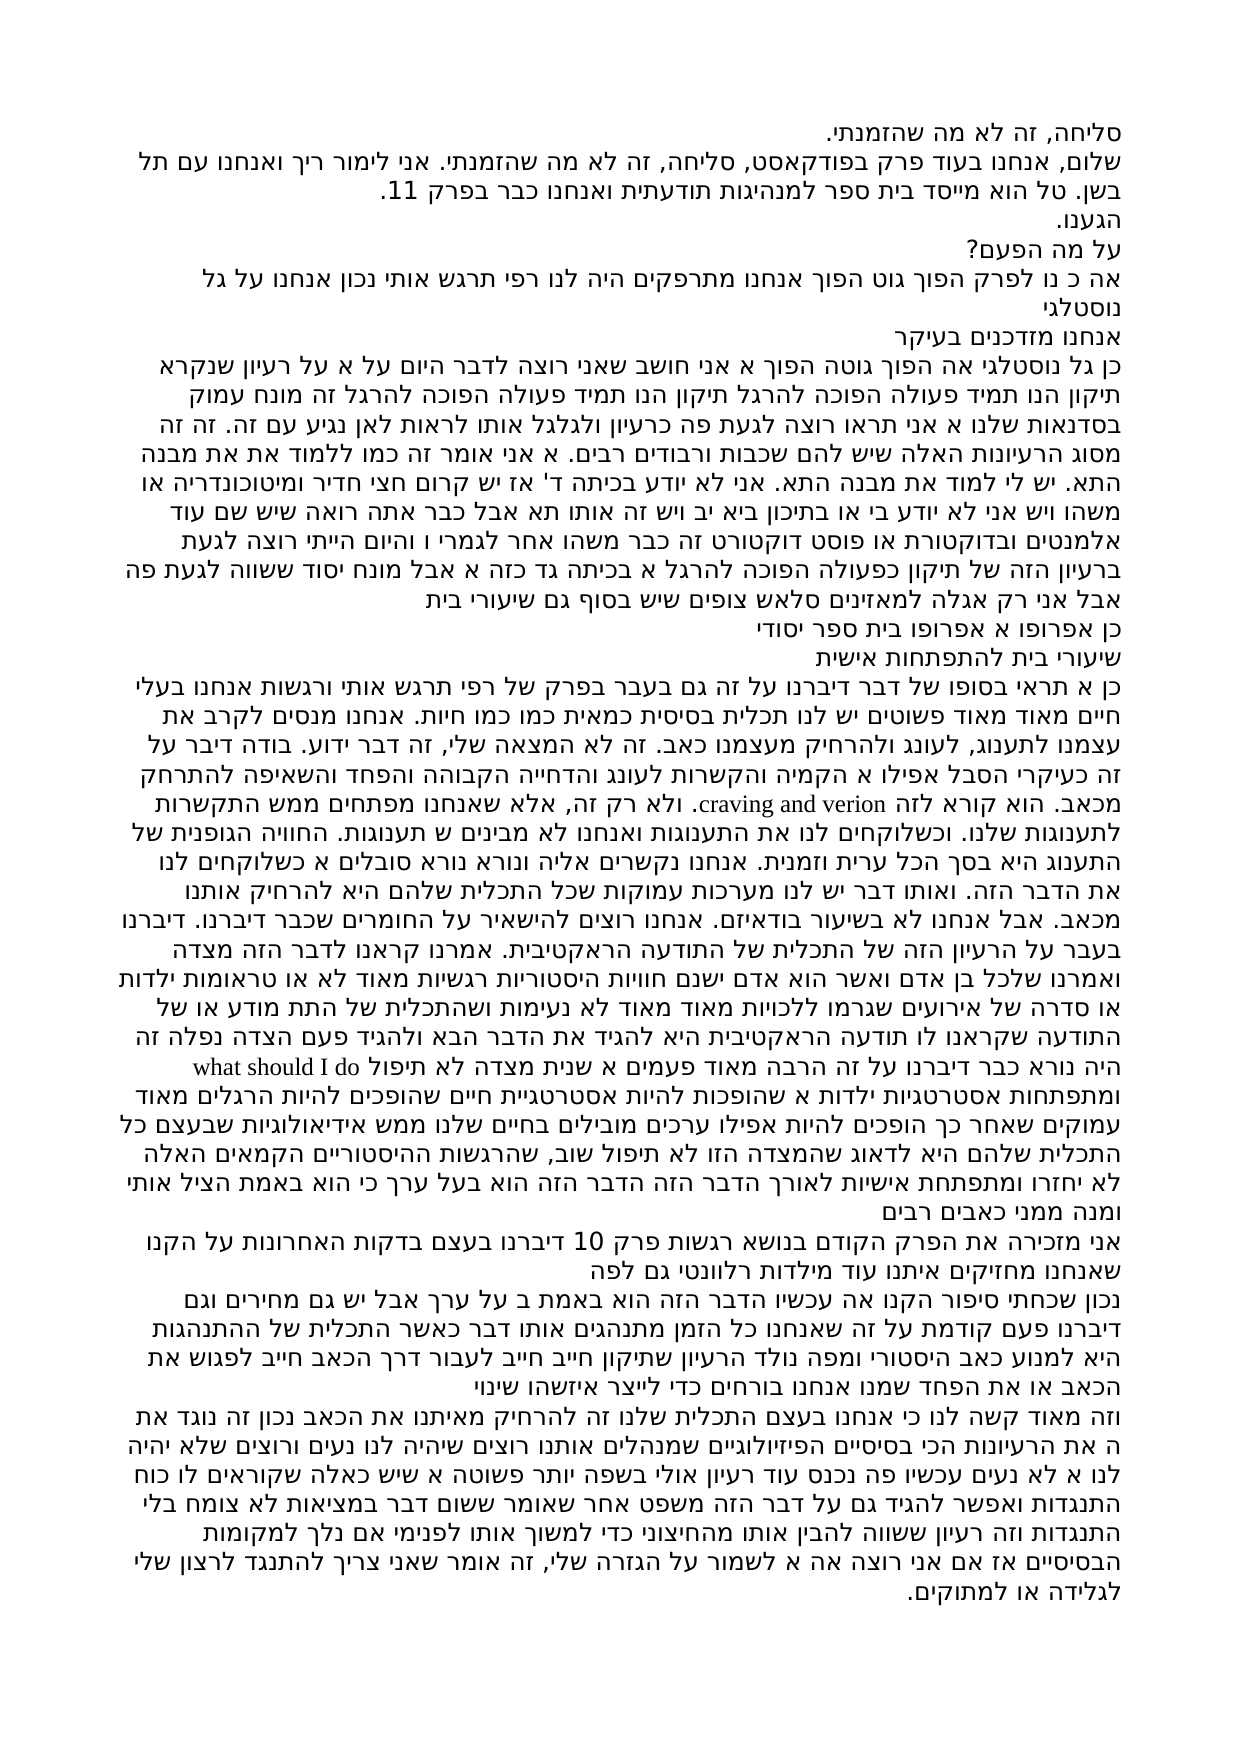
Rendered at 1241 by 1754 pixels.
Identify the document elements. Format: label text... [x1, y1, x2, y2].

text הגענו. [118, 206, 1122, 235]
text שיעורי בית להתפתחות אישית [118, 643, 1122, 672]
text סליחה, זה לא מה שהזמנתי. [118, 118, 1122, 147]
text אה כ נו לפרק הפוך גוט הפוך אנחנו מתרפקים היה לנו רפי תרגש אותי נכון אנחנו על גל נוסטלגי [118, 264, 1122, 322]
text כן אפרופו א אפרופו בית ספר יסודי [118, 614, 1122, 643]
text כן א תראי בסופו של דבר דיברנו על זה גם בעבר בפרק של רפי תרגש אותי ורגשות אנחנו בעלי חיים מאוד מאוד פשוטים יש לנו תכלית בסיסית כמאית כמו כמו חיות. אנחנו מנסים לקרב את עצמנו לתענוג, לעונג ולהרחיק מעצמנו כאב. זה לא המצאה שלי, זה דבר ידוע. בודה דיבר על זה כעיקרי הסבל אפילו א הקמיה והקשרות לעונג והדחייה הקבוהה והפחד והשאיפה להתרחק מכאב. הוא קורא לזה craving and verion. ולא רק זה, אלא שאנחנו מפתחים ממש התקשרות לתענוגות שלנו. וכשלוקחים לנו את התענוגות ואנחנו לא מבינים ש תענוגות. החוויה הגופנית של התענוג היא בסך הכל ערית וזמנית. אנחנו נקשרים אליה ונורא נורא סובלים א כשלוקחים לנו את הדבר הזה. ואותו דבר יש לנו מערכות עמוקות שכל התכלית שלהם היא להרחיק אותנו מכאב. אבל אנחנו לא בשיעור בודאיזם. אנחנו רוצים להישאיר על החומרים שכבר דיברנו. דיברנו בעבר על הרעיון הזה של התכלית של התודעה הראקטיבית. אמרנו קראנו לדבר הזה מצדה ואמרנו שלכל בן אדם ואשר הוא אדם ישנם חוויות היסטוריות רגשיות מאוד לא או טראומות ילדות או סדרה של אירועים שגרמו ללכויות מאוד מאוד לא נעימות ושהתכלית של התת מודע או של התודעה שקראנו לו תודעה הראקטיבית היא להגיד את הדבר הבא ולהגיד פעם הצדה נפלה זה היה נורא כבר דיברנו על זה הרבה מאוד פעמים א שנית מצדה לא תיפול what should I do ומתפתחות אסטרטגיות ילדות א שהופכות להיות אסטרטגיית חיים שהופכים להיות הרגלים מאוד עמוקים שאחר כך הופכים להיות אפילו ערכים מובילים בחיים שלנו ממש אידיאולוגיות שבעצם כל התכלית שלהם היא לדאוג שהמצדה הזו לא תיפול שוב, שהרגשות ההיסטוריים הקמאים האלה לא יחזרו ומתפתחת אישיות לאורך הדבר הזה הדבר הזה הוא בעל ערך כי הוא באמת הציל אותי ומנה ממני כאבים רבים [118, 672, 1122, 1227]
text אנחנו מזדכנים בעיקר [118, 322, 1122, 351]
text אני מזכירה את הפרק הקודם בנושא רגשות פרק 10 דיברנו בעצם בדקות האחרונות על הקנו שאנחנו מחזיקים איתנו עוד מילדות רלוונטי גם לפה [118, 1227, 1122, 1285]
text וזה מאוד קשה לנו כי אנחנו בעצם התכלית שלנו זה להרחיק מאיתנו את הכאב נכון זה נוגד את ה את הרעיונות הכי בסיסיים הפיזיולוגיים שמנהלים אותנו רוצים שיהיה לנו נעים ורוצים שלא יהיה לנו א לא נעים עכשיו פה נכנס עוד רעיון אולי בשפה יותר פשוטה א שיש כאלה שקוראים לו כוח התנגדות ואפשר להגיד גם על דבר הזה משפט אחר שאומר ששום דבר במציאות לא צומח בלי התנגדות וזה רעיון ששווה להבין אותו מהחיצוני כדי למשוך אותו לפנימי אם נלך למקומות הבסיסיים אז אם אני רוצה אה א לשמור על הגזרה שלי, זה אומר שאני צריך להתנגד לרצון שלי לגלידה או למתוקים. [118, 1402, 1122, 1606]
text כן גל נוסטלגי אה הפוך גוטה הפוך א אני חושב שאני רוצה לדבר היום על א על רעיון שנקרא תיקון הנו תמיד פעולה הפוכה להרגל תיקון הנו תמיד פעולה הפוכה להרגל זה מונח עמוק בסדנאות שלנו א אני תראו רוצה לגעת פה כרעיון ולגלגל אותו לראות לאן נגיע עם זה. זה זה מסוג הרעיונות האלה שיש להם שכבות ורבודים רבים. א אני אומר זה כמו ללמוד את את מבנה התא. יש לי למוד את מבנה התא. אני לא יודע בכיתה ד' אז יש קרום חצי חדיר ומיטוכונדריה או משהו ויש אני לא יודע בי או בתיכון ביא יב ויש זה אותו תא אבל כבר אתה רואה שיש שם עוד אלמנטים ובדוקטורת או פוסט דוקטורט זה כבר משהו אחר לגמרי ו והיום הייתי רוצה לגעת ברעיון הזה של תיקון כפעולה הפוכה להרגל א בכיתה גד כזה א אבל מונח יסוד ששווה לגעת פה [118, 351, 1122, 585]
text אבל אני רק אגלה למאזינים סלאש צופים שיש בסוף גם שיעורי בית [118, 585, 1122, 614]
text נכון שכחתי סיפור הקנו אה עכשיו הדבר הזה הוא באמת ב על ערך אבל יש גם מחירים וגם דיברנו פעם קודמת על זה שאנחנו כל הזמן מתנהגים אותו דבר כאשר התכלית של ההתנהגות היא למנוע כאב היסטורי ומפה נולד הרעיון שתיקון חייב חייב לעבור דרך הכאב חייב לפגוש את הכאב או את הפחד שמנו אנחנו בורחים כדי לייצר איזשהו שינוי [118, 1285, 1122, 1402]
text על מה הפעם? [118, 235, 1122, 264]
text שלום, אנחנו בעוד פרק בפודקאסט, סליחה, זה לא מה שהזמנתי. אני לימור ריך ואנחנו עם תל בשן. טל הוא מייסד בית ספר למנהיגות תודעתית ואנחנו כבר בפרק 11. [118, 147, 1122, 206]
